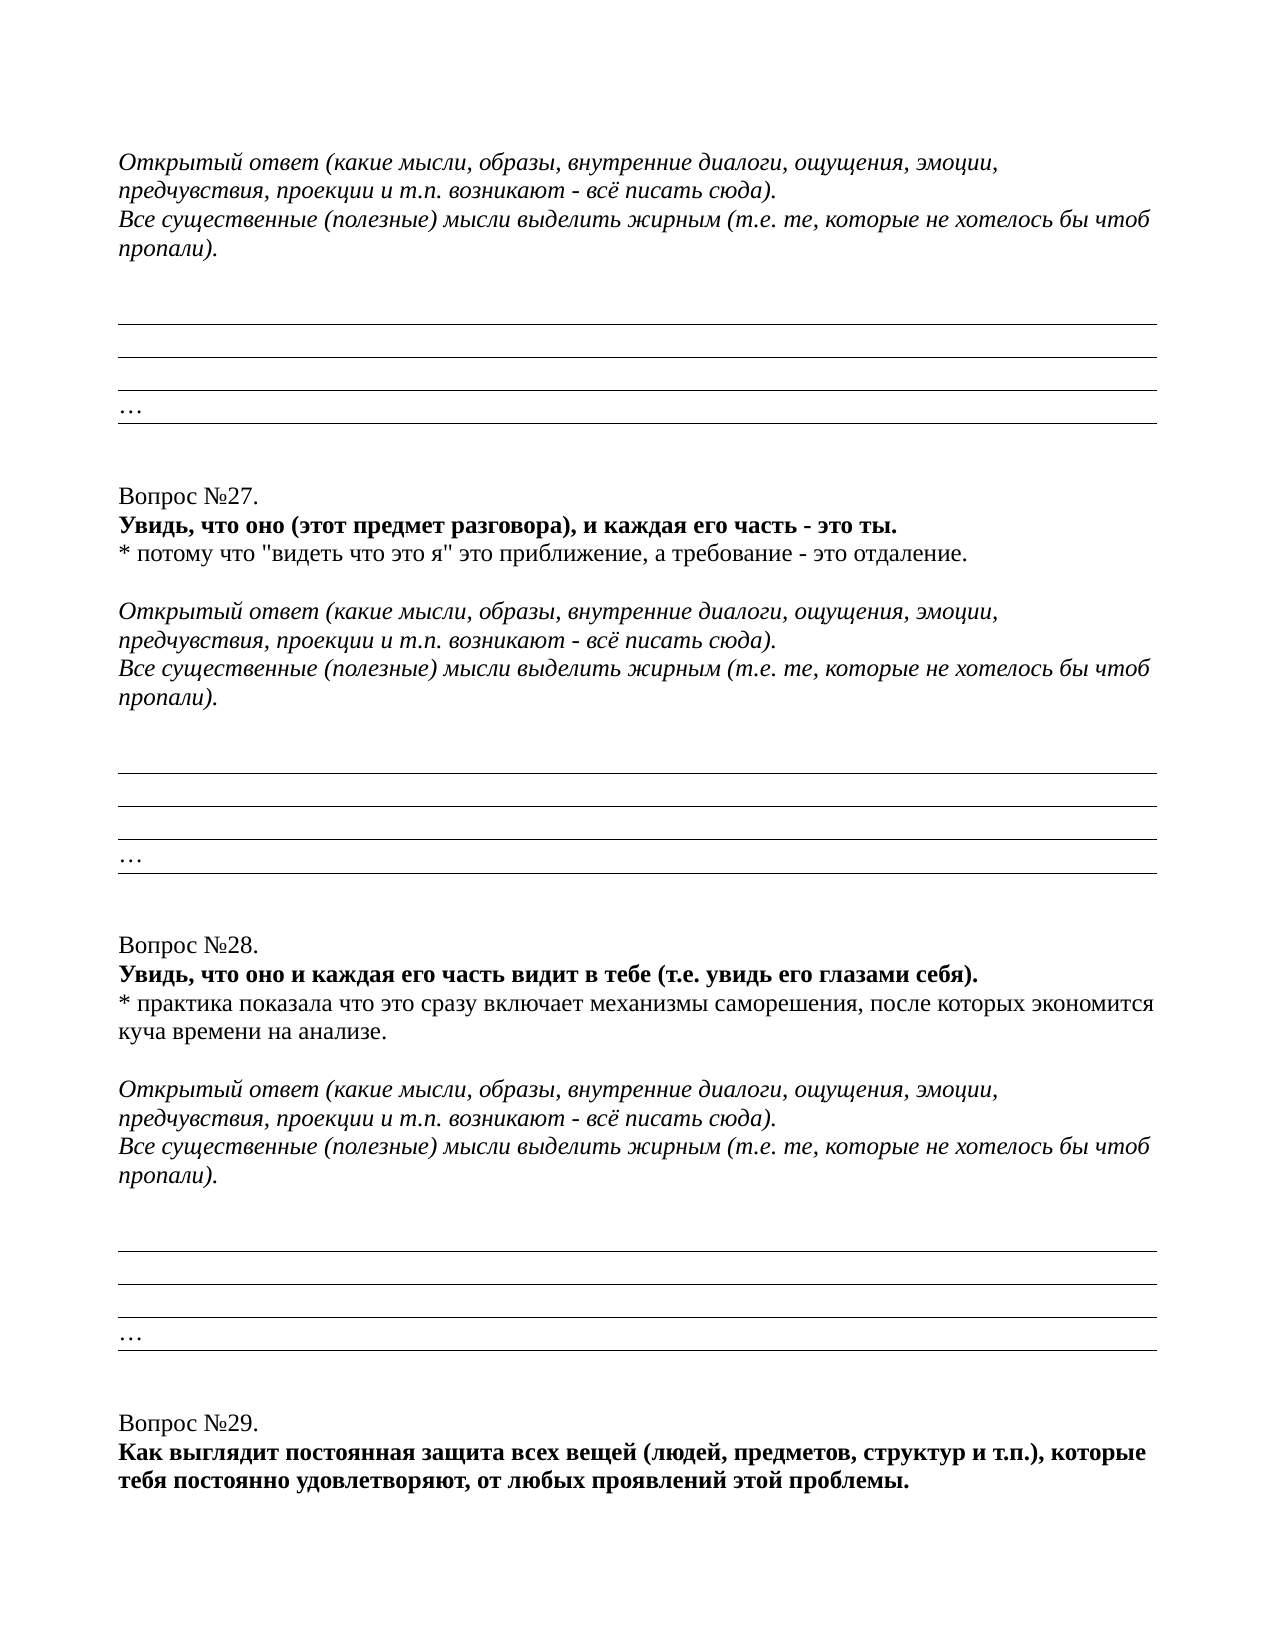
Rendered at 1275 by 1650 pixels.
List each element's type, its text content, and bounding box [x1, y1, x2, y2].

text Все существенные (полезные) мысли выделить жирным (т.е. те, которые не хотелось бы чтоб пропали). [118, 1131, 1157, 1189]
text Все существенные (полезные) мысли выделить жирным (т.е. те, которые не хотелось бы чтоб пропали). [118, 653, 1157, 711]
text * практика показала что это сразу включает механизмы саморешения, после которых экономится куча времени на анализе. [118, 988, 1157, 1045]
text Вопрос №27. [118, 481, 1157, 510]
text Увидь, что оно и каждая его часть видит в тебе (т.е. увидь его глазами себя). [118, 959, 1157, 988]
text Как выглядит постоянная защита всех вещей (людей, предметов, структур и т.п.), которые тебя постоянно удовлетворяют, от любых проявлений этой проблемы. [118, 1437, 1157, 1494]
text Вопрос №28. [118, 930, 1157, 959]
text Открытый ответ (какие мысли, образы, внутренние диалоги, ощущения, эмоции, предчувствия, проекции и т.п. возникают - всё писать сюда). [118, 596, 1157, 653]
text … [118, 840, 1157, 873]
text … [118, 391, 1157, 423]
text Вопрос №29. [118, 1408, 1157, 1437]
text * потому что "видеть что это я" это приближение, а требование - это отдаление. [118, 538, 1157, 567]
text Увидь, что оно (этот предмет разговора), и каждая его часть - это ты. [118, 510, 1157, 538]
text Открытый ответ (какие мысли, образы, внутренние диалоги, ощущения, эмоции, предчувствия, проекции и т.п. возникают - всё писать сюда). [118, 147, 1157, 204]
text Открытый ответ (какие мысли, образы, внутренние диалоги, ощущения, эмоции, предчувствия, проекции и т.п. возникают - всё писать сюда). [118, 1074, 1157, 1131]
text … [118, 1318, 1157, 1350]
text Все существенные (полезные) мысли выделить жирным (т.е. те, которые не хотелось бы чтоб пропали). [118, 204, 1157, 262]
